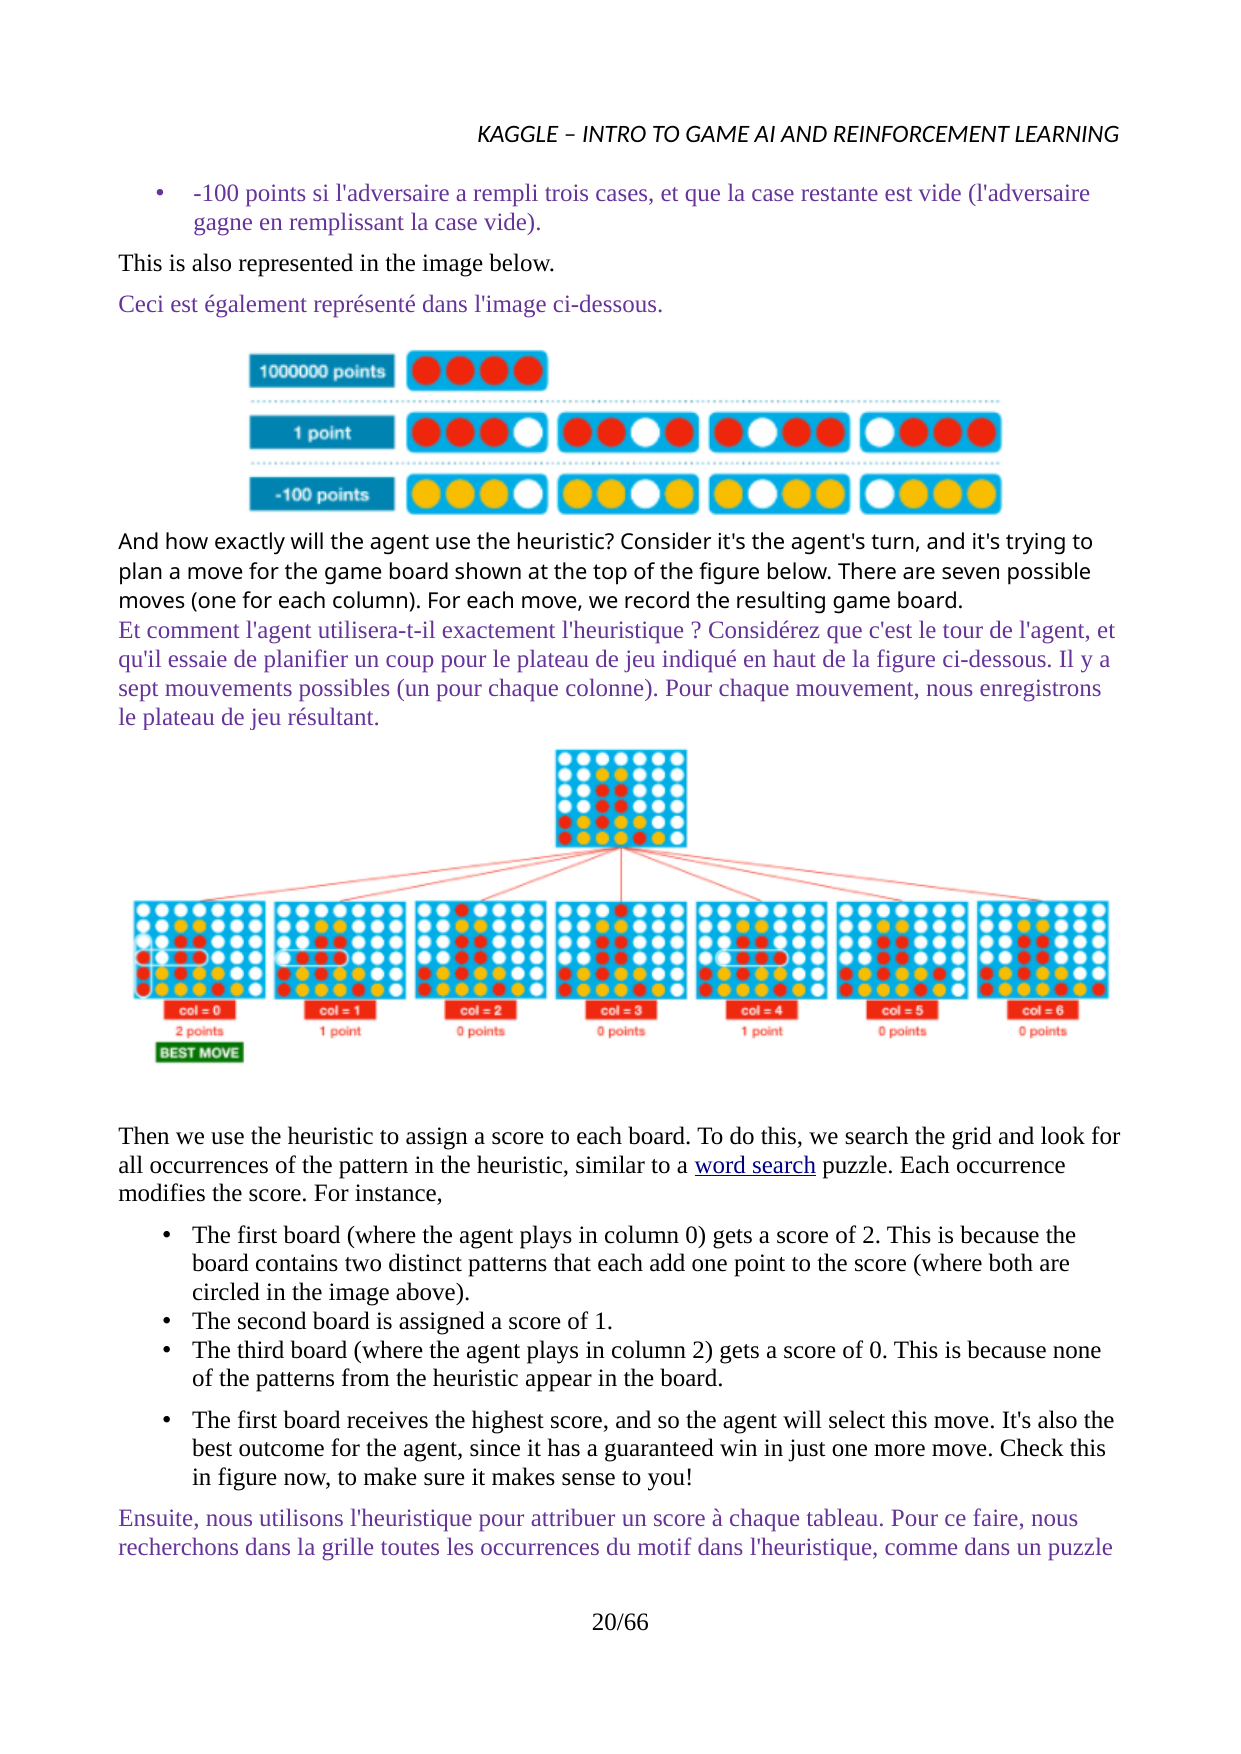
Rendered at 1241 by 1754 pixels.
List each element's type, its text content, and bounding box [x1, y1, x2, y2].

list The third board (where the agent plays in column 2) gets a score of 0. This is because none of the patterns from the heuristic appear in the board. [162, 1335, 1122, 1392]
picture [118, 730, 1122, 1080]
list The first board receives the highest score, and so the agent will select this move. It's also the best outcome for the agent, since it has a guaranteed win in just one more move. Check this in figure now, to make sure it makes sense to you! [162, 1405, 1122, 1491]
list The second board is assigned a score of 1. [162, 1306, 1122, 1335]
text Ceci est également représenté dans l'image ci-dessous. [118, 289, 1122, 318]
text And how exactly will the agent use the heuristic? Consider it's the agent's turn, and it's trying to plan a move for the game board shown at the top of the figure below. There are seven possible moves (one for each column). For each move, we record the resulting game board. [118, 331, 1122, 615]
text Ensuite, nous utilisons l'heuristique pour attribuer un score à chaque tableau. Pour ce faire, nous recherchons dans la grille toutes les occurrences du motif dans l'heuristique, comme dans un puzzle [118, 1503, 1122, 1561]
list The first board (where the agent plays in column 0) gets a score of 2. This is because the board contains two distinct patterns that each add one point to the score (where both are circled in the image above). [162, 1220, 1122, 1306]
list -100 points si l'adversaire a rempli trois cases, et que la case restante est vide (l'adversaire gagne en remplissant la case vide). [156, 178, 1122, 236]
text This is also represented in the image below. [118, 248, 1122, 277]
picture [228, 330, 1012, 526]
text Then we use the heuristic to assign a score to each board. To do this, we search the grid and look for all occurrences of the pattern in the heuristic, similar to a word search puzzle. Each occurrence modifies the score. For instance, [118, 1121, 1122, 1207]
text Et comment l'agent utilisera-t-il exactement l'heuristique ? Considérez que c'est le tour de l'agent, et qu'il essaie de planifier un coup pour le plateau de jeu indiqué en haut de la figure ci-dessous. Il y a sept mouvements possibles (un pour chaque colonne). Pour chaque mouvement, nous enregistrons le plateau de jeu résultant. [118, 615, 1122, 730]
